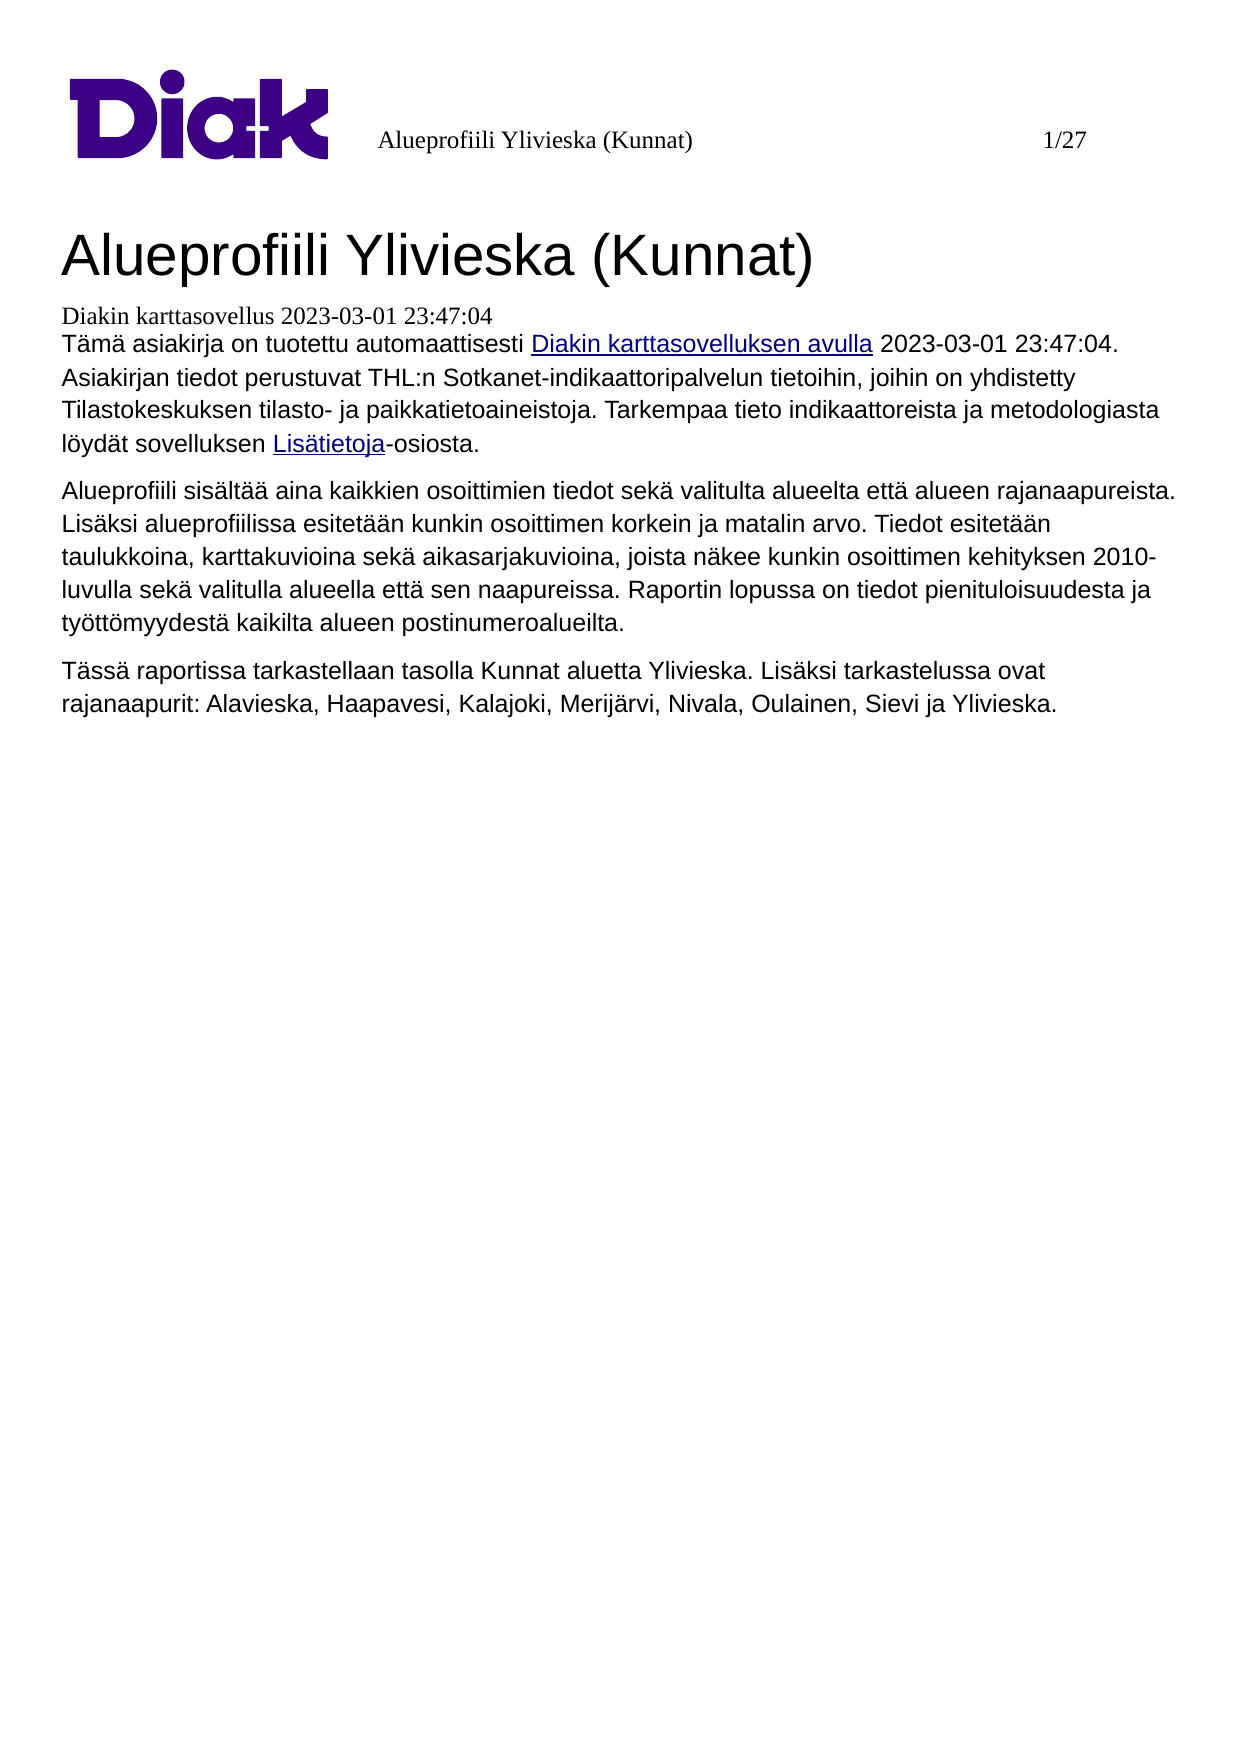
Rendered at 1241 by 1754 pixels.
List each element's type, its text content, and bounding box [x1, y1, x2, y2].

text Diakin karttasovellus 2023-03-01 23:47:04 [61, 301, 1179, 329]
text Tämä asiakirja on tuotettu automaattisesti Diakin karttasovelluksen avulla 2023-03-01 23:47:04. Asiakirjan tiedot perustuvat THL:n Sotkanet-indikaattoripalvelun tietoihin, joihin on yhdistetty Tilastokeskuksen tilasto- ja paikkatietoaineistoja. Tarkempaa tieto indikaattoreista ja metodologiasta löydät sovelluksen Lisätietoja-osiosta. [61, 329, 1179, 457]
title Alueprofiili Ylivieska (Kunnat) [61, 221, 1179, 288]
text Tässä raportissa tarkastellaan tasolla Kunnat aluetta Ylivieska. Lisäksi tarkastelussa ovat rajanaapurit: Alavieska, Haapavesi, Kalajoki, Merijärvi, Nivala, Oulainen, Sievi ja Ylivieska. [61, 656, 1179, 718]
text Alueprofiili sisältää aina kaikkien osoittimien tiedot sekä valitulta alueelta että alueen rajanaapureista. Lisäksi alueprofiilissa esitetään kunkin osoittimen korkein ja matalin arvo. Tiedot esitetään taulukkoina, karttakuvioina sekä aikasarjakuvioina, joista näkee kunkin osoittimen kehityksen 2010-luvulla sekä valitulla alueella että sen naapureissa. Raportin lopussa on tiedot pienituloisuudesta ja työttömyydestä kaikilta alueen postinumeroalueilta. [61, 476, 1179, 637]
